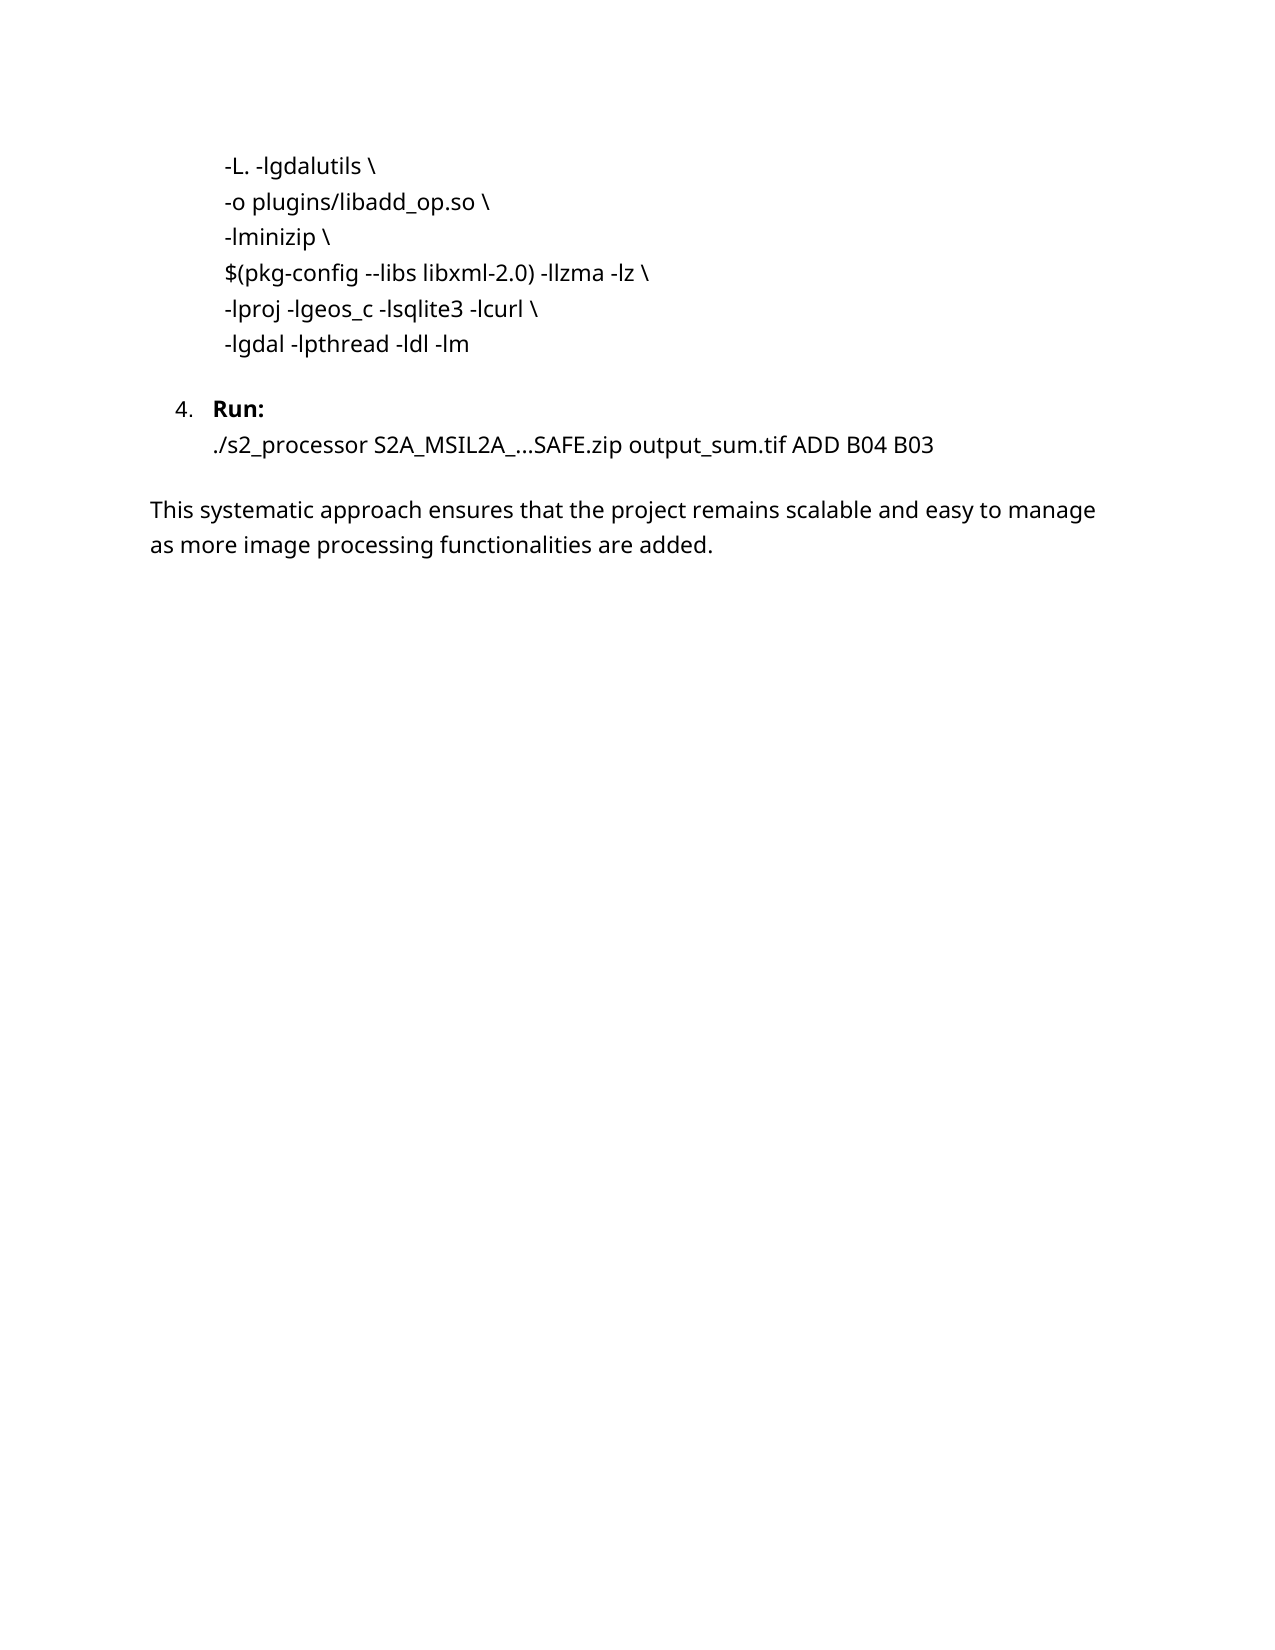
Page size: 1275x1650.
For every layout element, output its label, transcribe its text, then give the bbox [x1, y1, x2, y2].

text This systematic approach ensures that the project remains scalable and easy to manage as more image processing functionalities are added. [150, 493, 1125, 560]
list -L. -lgdalutils \ -o plugins/libadd_op.so \ -lminizip \ $(pkg-config --libs libxml-2.0) -llzma -lz \ -lproj -lgeos_c -lsqlite3 -lcurl \ -lgdal -lpthread -ldl -lm [175, 150, 1125, 389]
list Run: ./s2_processor S2A_MSIL2A_...SAFE.zip output_sum.tif ADD B04 B03 [175, 393, 1125, 490]
